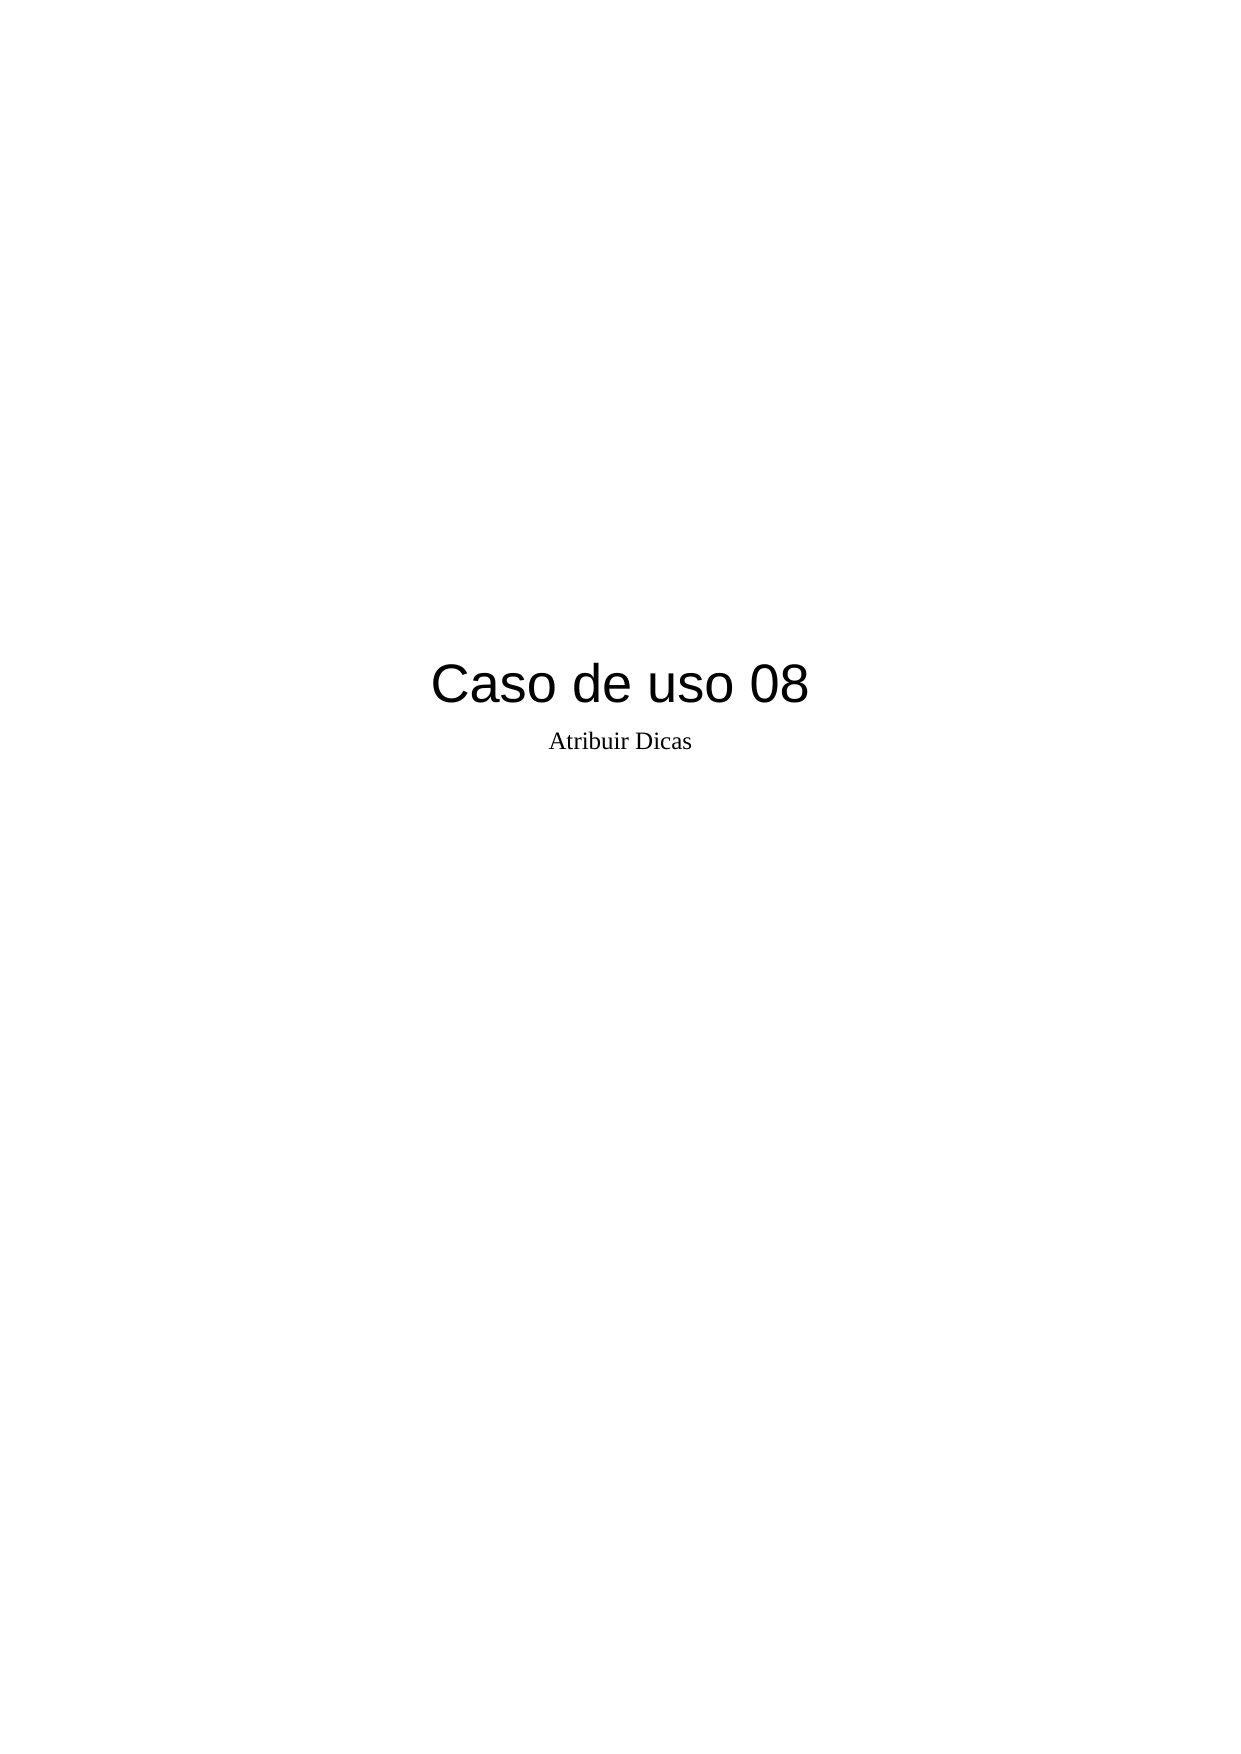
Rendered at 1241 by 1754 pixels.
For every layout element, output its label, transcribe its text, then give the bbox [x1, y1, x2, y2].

text Caso de uso 08 [118, 651, 1122, 713]
text Atribuir Dicas [118, 726, 1122, 755]
